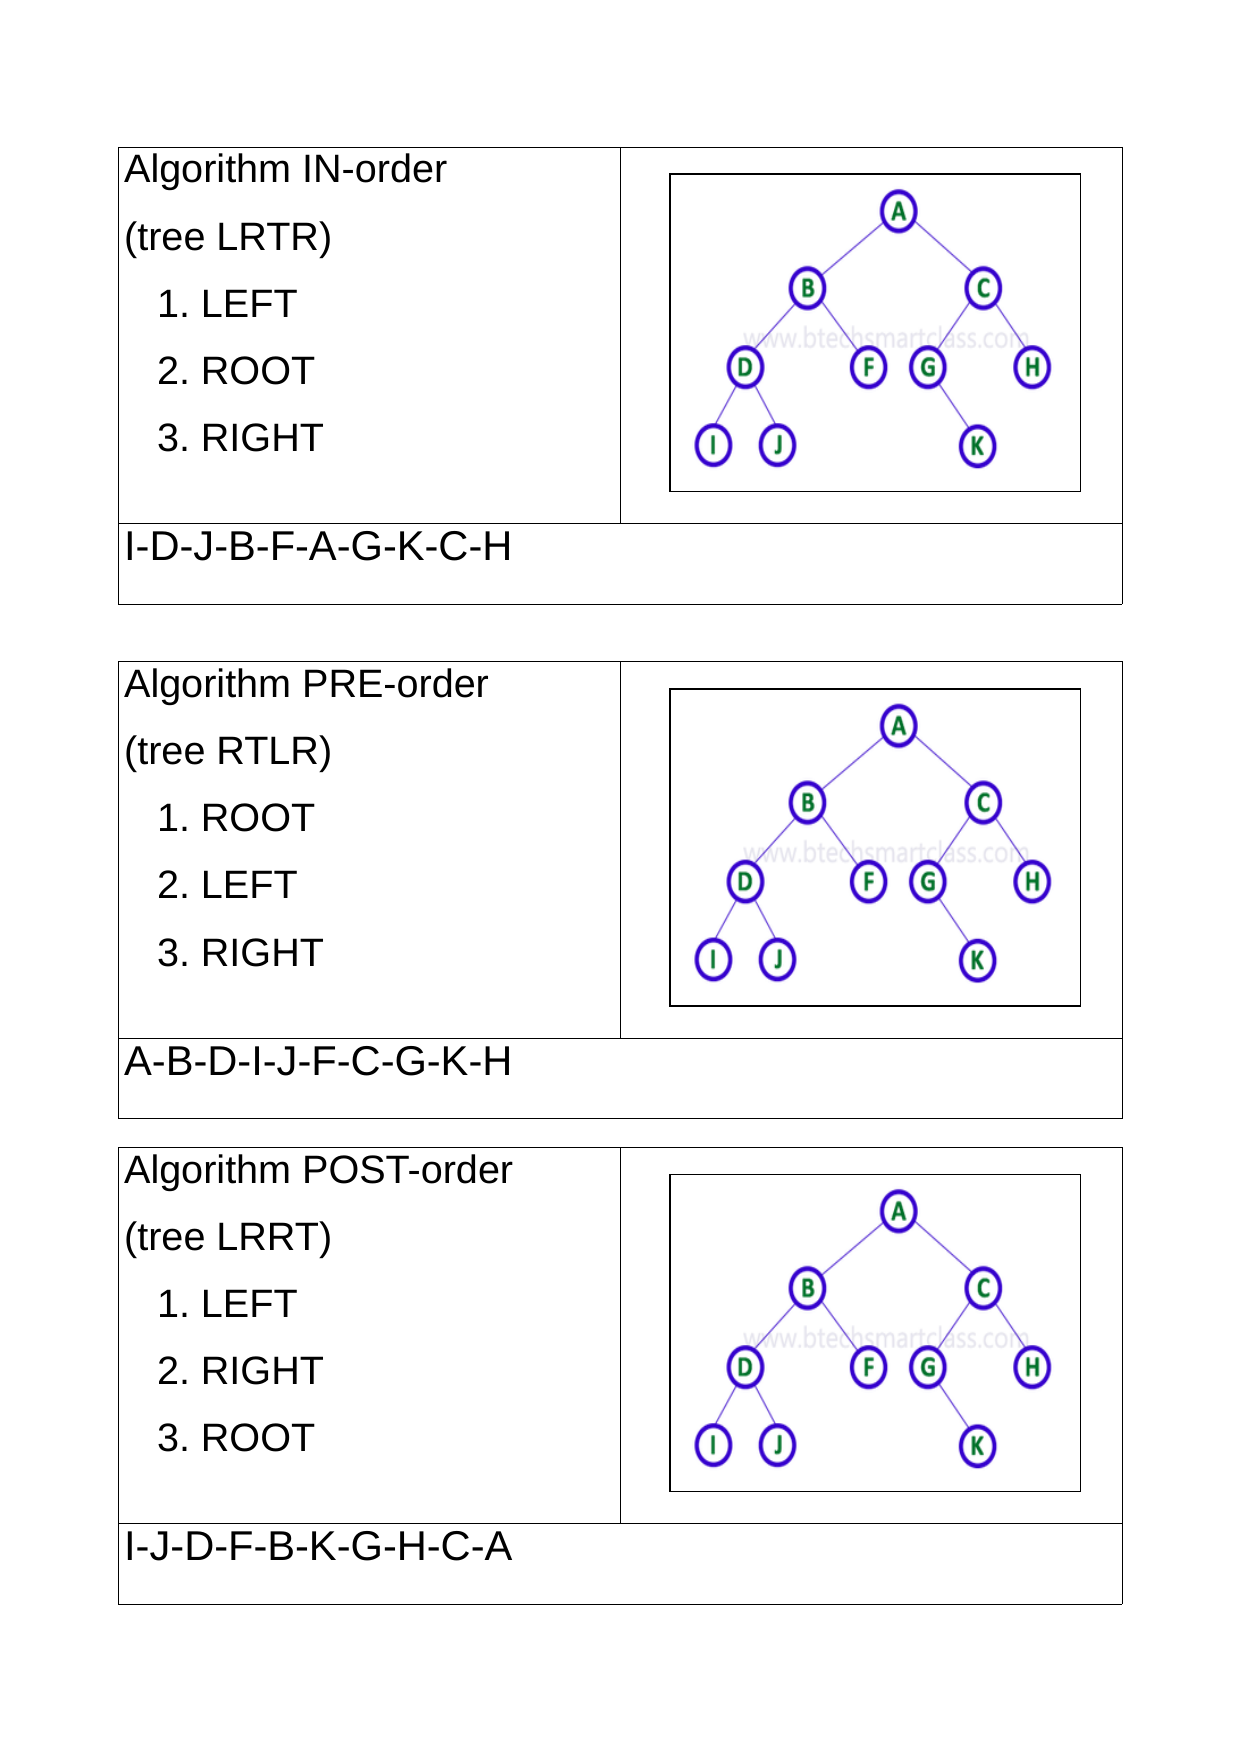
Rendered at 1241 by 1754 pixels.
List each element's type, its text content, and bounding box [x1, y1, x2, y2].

table_header Algorithm PRE-order (tree RTLR) 1. ROOT 2. LEFT 3. RIGHT [119, 662, 620, 1038]
table_header [621, 662, 1122, 1038]
picture [779, 1175, 1080, 1491]
table_cell I-D-J-B-F-A-G-K-C-H [119, 524, 1122, 604]
table_header [621, 1148, 1122, 1523]
table_header [621, 148, 1122, 523]
picture [779, 175, 1080, 491]
table_header Algorithm POST-order (tree LRRT) 1. LEFT 2. RIGHT 3. ROOT [119, 1148, 620, 1523]
table_header Algorithm IN-order (tree LRTR) 1. LEFT 2. ROOT 3. RIGHT [119, 148, 620, 523]
table_cell A-B-D-I-J-F-C-G-K-H [119, 1039, 1122, 1118]
table_cell I-J-D-F-B-K-G-H-C-A [119, 1524, 1122, 1604]
picture [779, 690, 1080, 1005]
